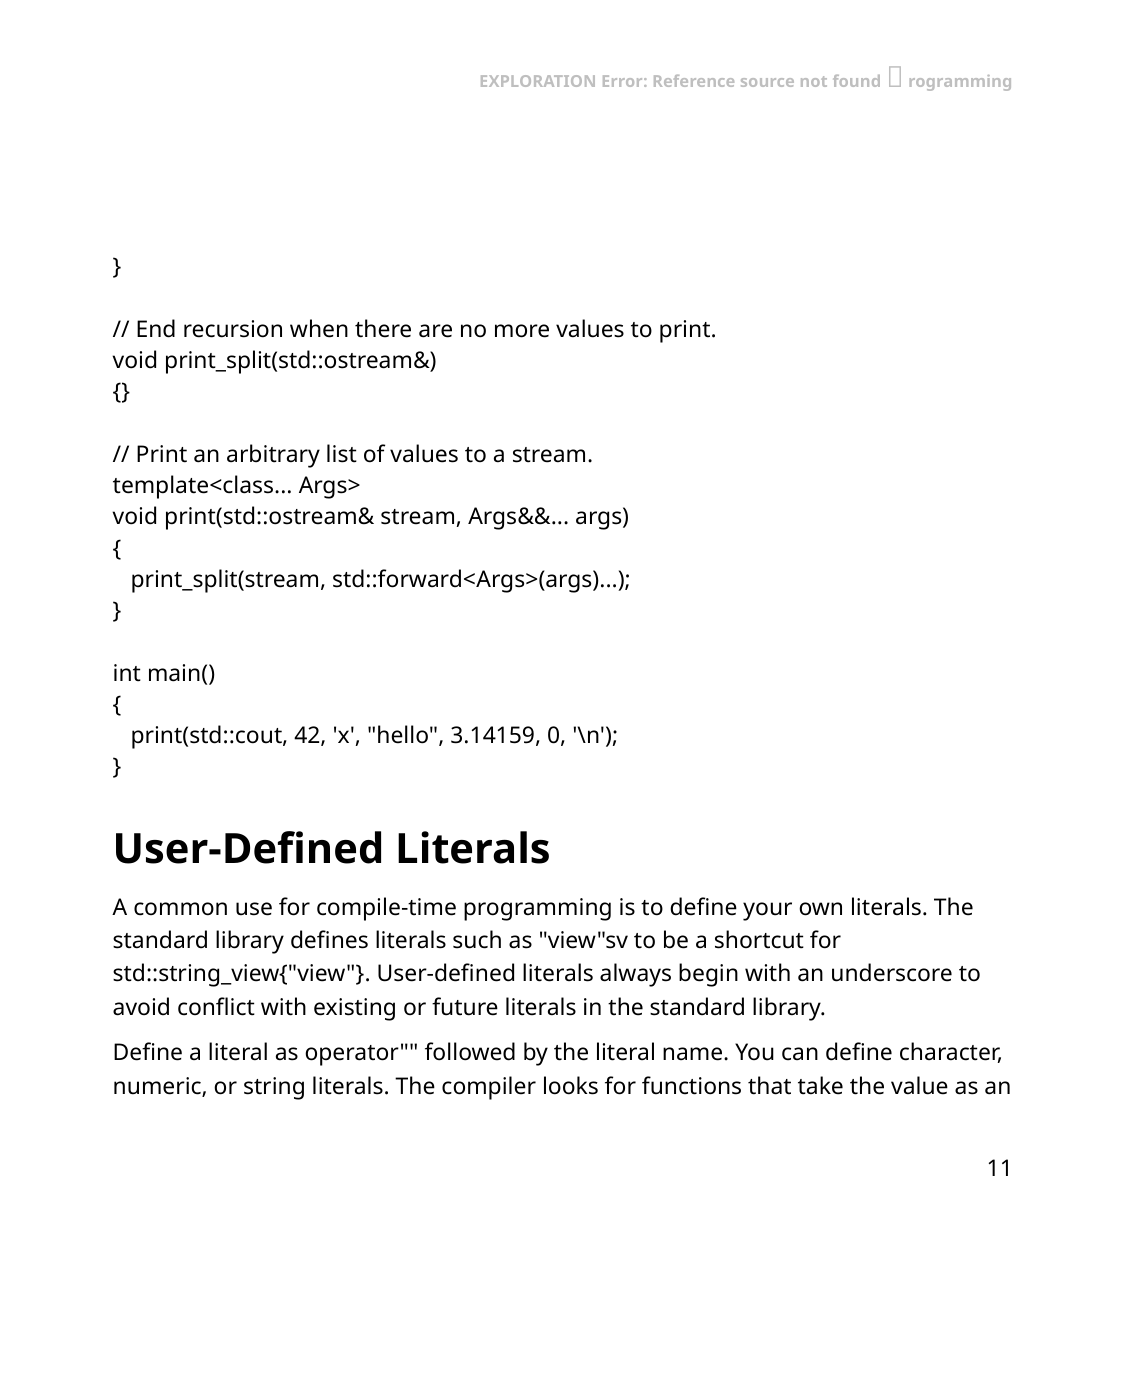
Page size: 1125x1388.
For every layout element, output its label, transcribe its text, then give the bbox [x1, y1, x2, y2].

text print_split(stream, std::forward<Args>(args)...); [112, 563, 1012, 594]
subtitle User-Defined Literals [112, 819, 1012, 876]
text { [112, 688, 1012, 719]
text { [112, 532, 1012, 563]
text } [112, 750, 1012, 782]
text {} [112, 375, 1012, 407]
text void print_split(std::ostream&) [112, 344, 1012, 375]
text } [112, 594, 1012, 625]
text // End recursion when there are no more values to print. [112, 313, 1012, 344]
text template<class... Args> [112, 469, 1012, 500]
text Define a literal as operator"" followed by the literal name. You can define character, numeric, or string literals. The compiler looks for functions that take the value as an [112, 1034, 1012, 1101]
text // Print an arbitrary list of values to a stream. [112, 438, 1012, 469]
text A common use for compile-time programming is to define your own literals. The standard library defines literals such as "view"sv to be a shortcut for std::string_view{"view"}. User-defined literals always begin with an underscore to avoid conflict with existing or future literals in the standard library. [112, 888, 1012, 1022]
text void print(std::ostream& stream, Args&&... args) [112, 500, 1012, 532]
text } [112, 250, 1012, 282]
text int main() [112, 657, 1012, 688]
text print(std::cout, 42, 'x', "hello", 3.14159, 0, '\n'); [112, 719, 1012, 750]
